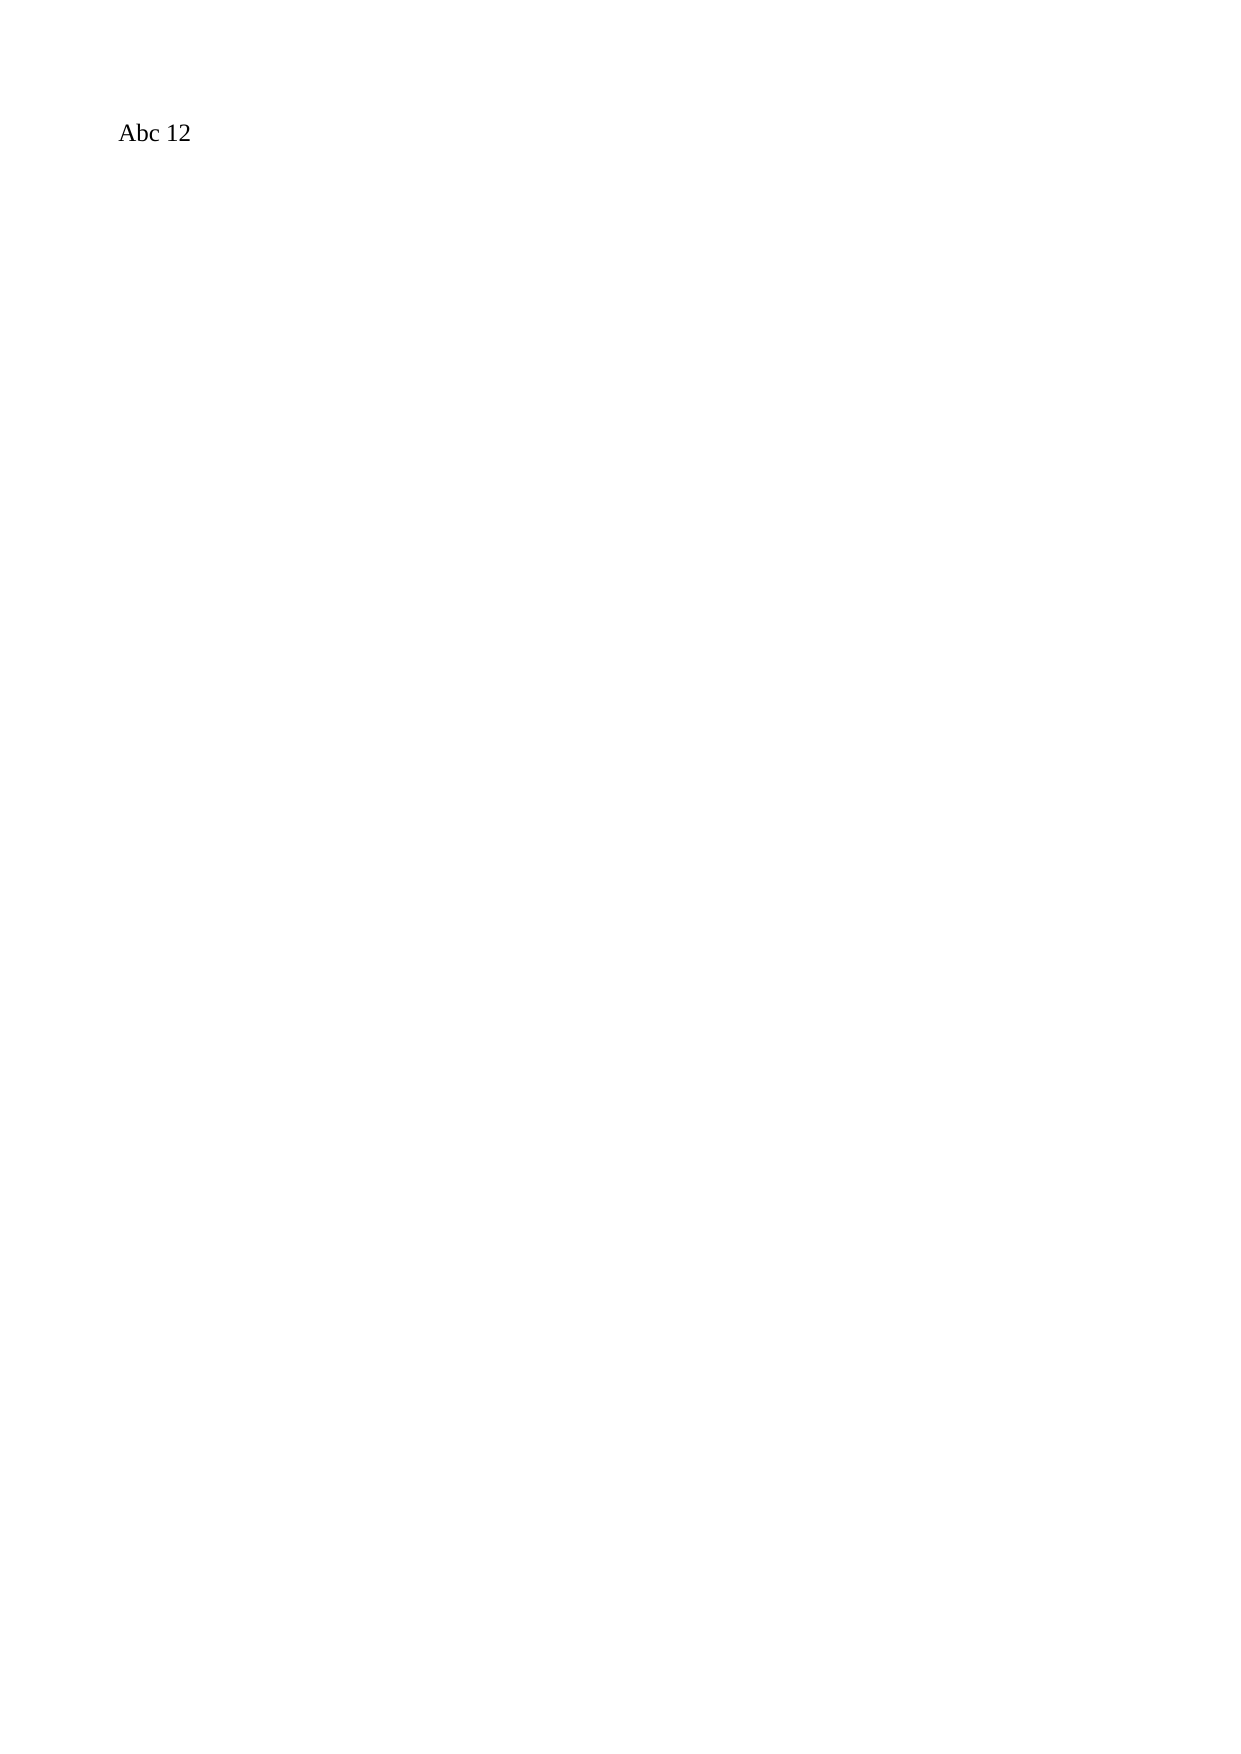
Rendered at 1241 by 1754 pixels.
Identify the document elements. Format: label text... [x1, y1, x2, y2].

text Abc 12 [118, 118, 1122, 147]
